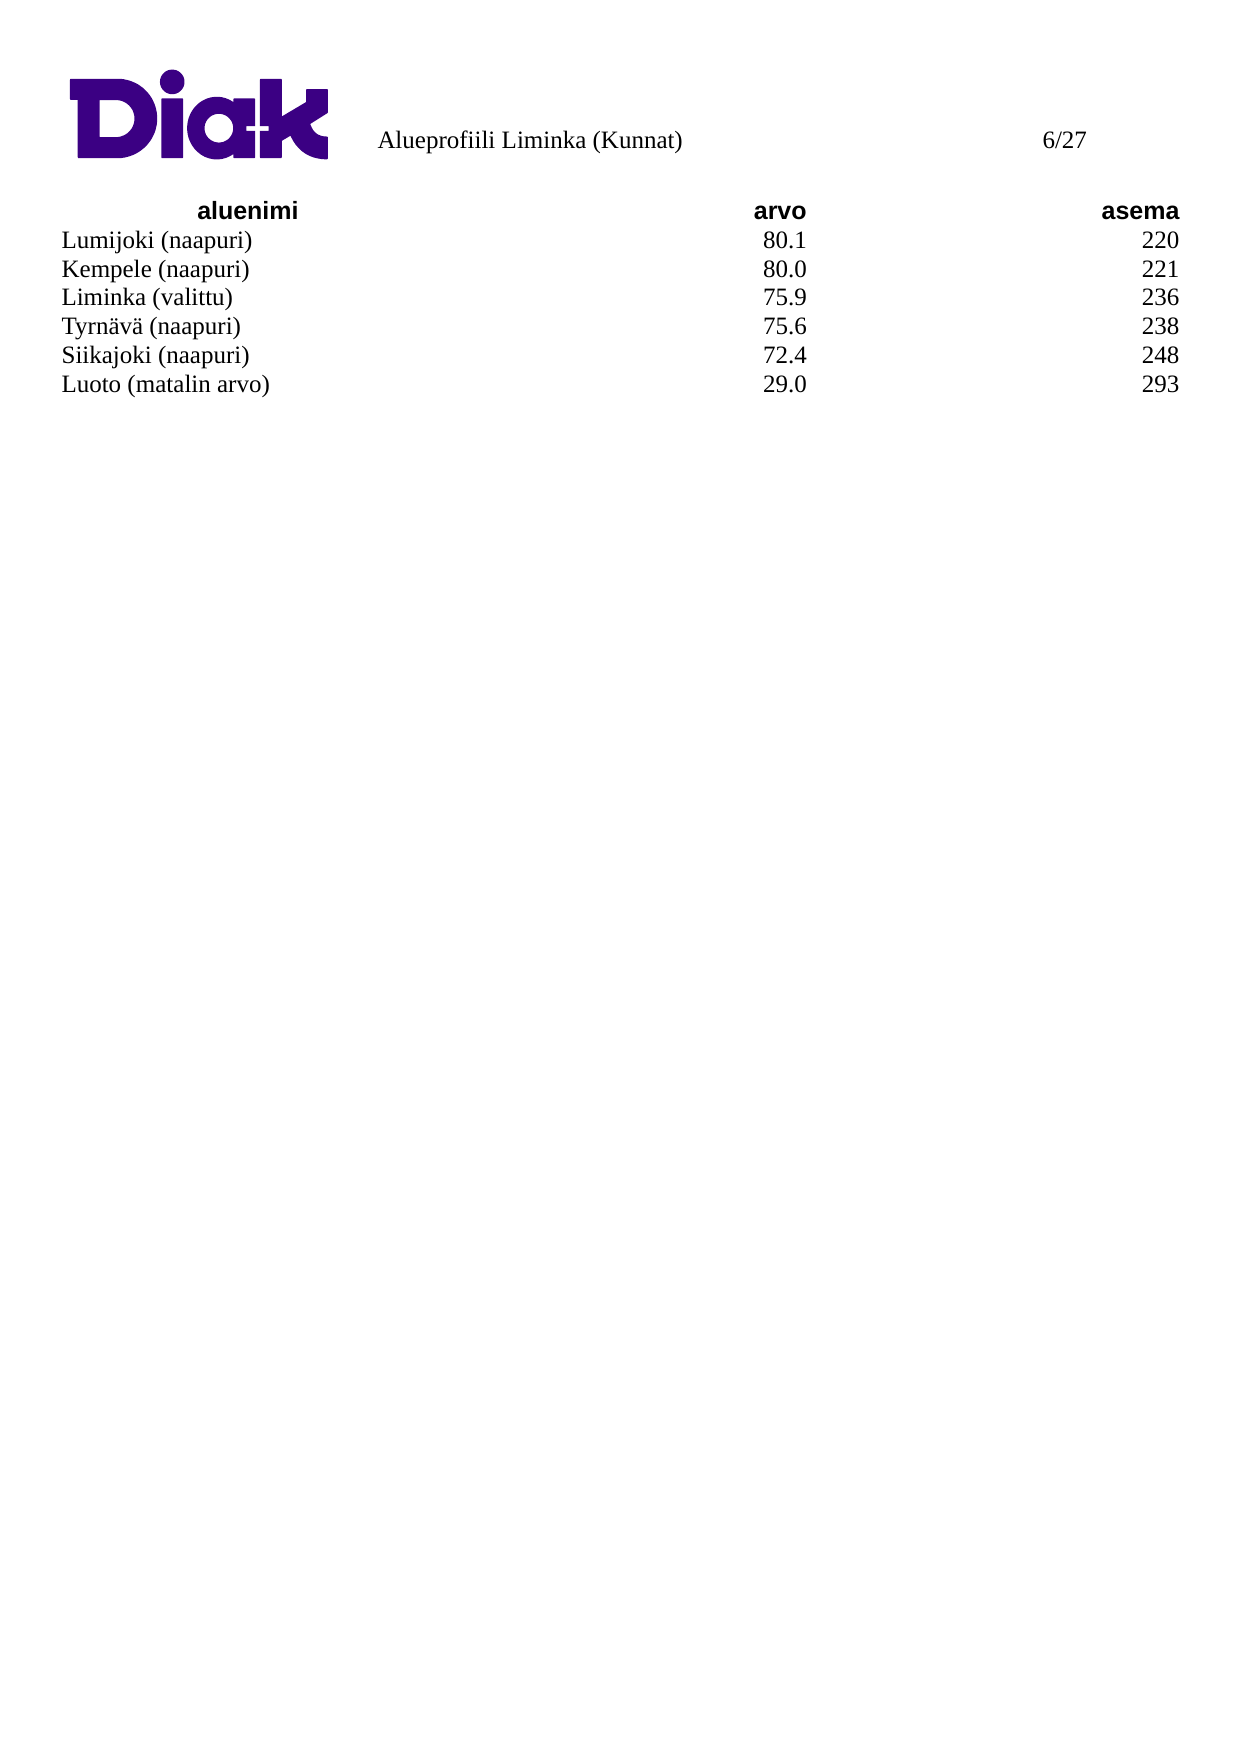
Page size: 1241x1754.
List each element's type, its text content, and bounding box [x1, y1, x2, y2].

table_cell Lumijoki (naapuri) [61, 225, 434, 254]
table_header aluenimi [61, 196, 434, 225]
table_header arvo [434, 196, 806, 225]
table_cell Luoto (matalin arvo) [61, 369, 434, 397]
table_cell 220 [806, 225, 1179, 254]
table_cell 293 [806, 369, 1179, 397]
table_cell Siikajoki (naapuri) [61, 340, 434, 369]
table_cell Kempele (naapuri) [61, 254, 434, 282]
table_cell 80.0 [434, 254, 806, 282]
table_cell 75.6 [434, 311, 806, 340]
table_cell 221 [806, 254, 1179, 282]
table_cell Tyrnävä (naapuri) [61, 311, 434, 340]
table_cell 72.4 [434, 340, 806, 369]
table_header asema [806, 196, 1179, 225]
table_cell 29.0 [434, 369, 806, 397]
table_cell 236 [806, 283, 1179, 311]
table_cell Liminka (valittu) [61, 283, 434, 311]
table_cell 248 [806, 340, 1179, 369]
table_cell 75.9 [434, 283, 806, 311]
table_cell 80.1 [434, 225, 806, 254]
table_cell 238 [806, 311, 1179, 340]
